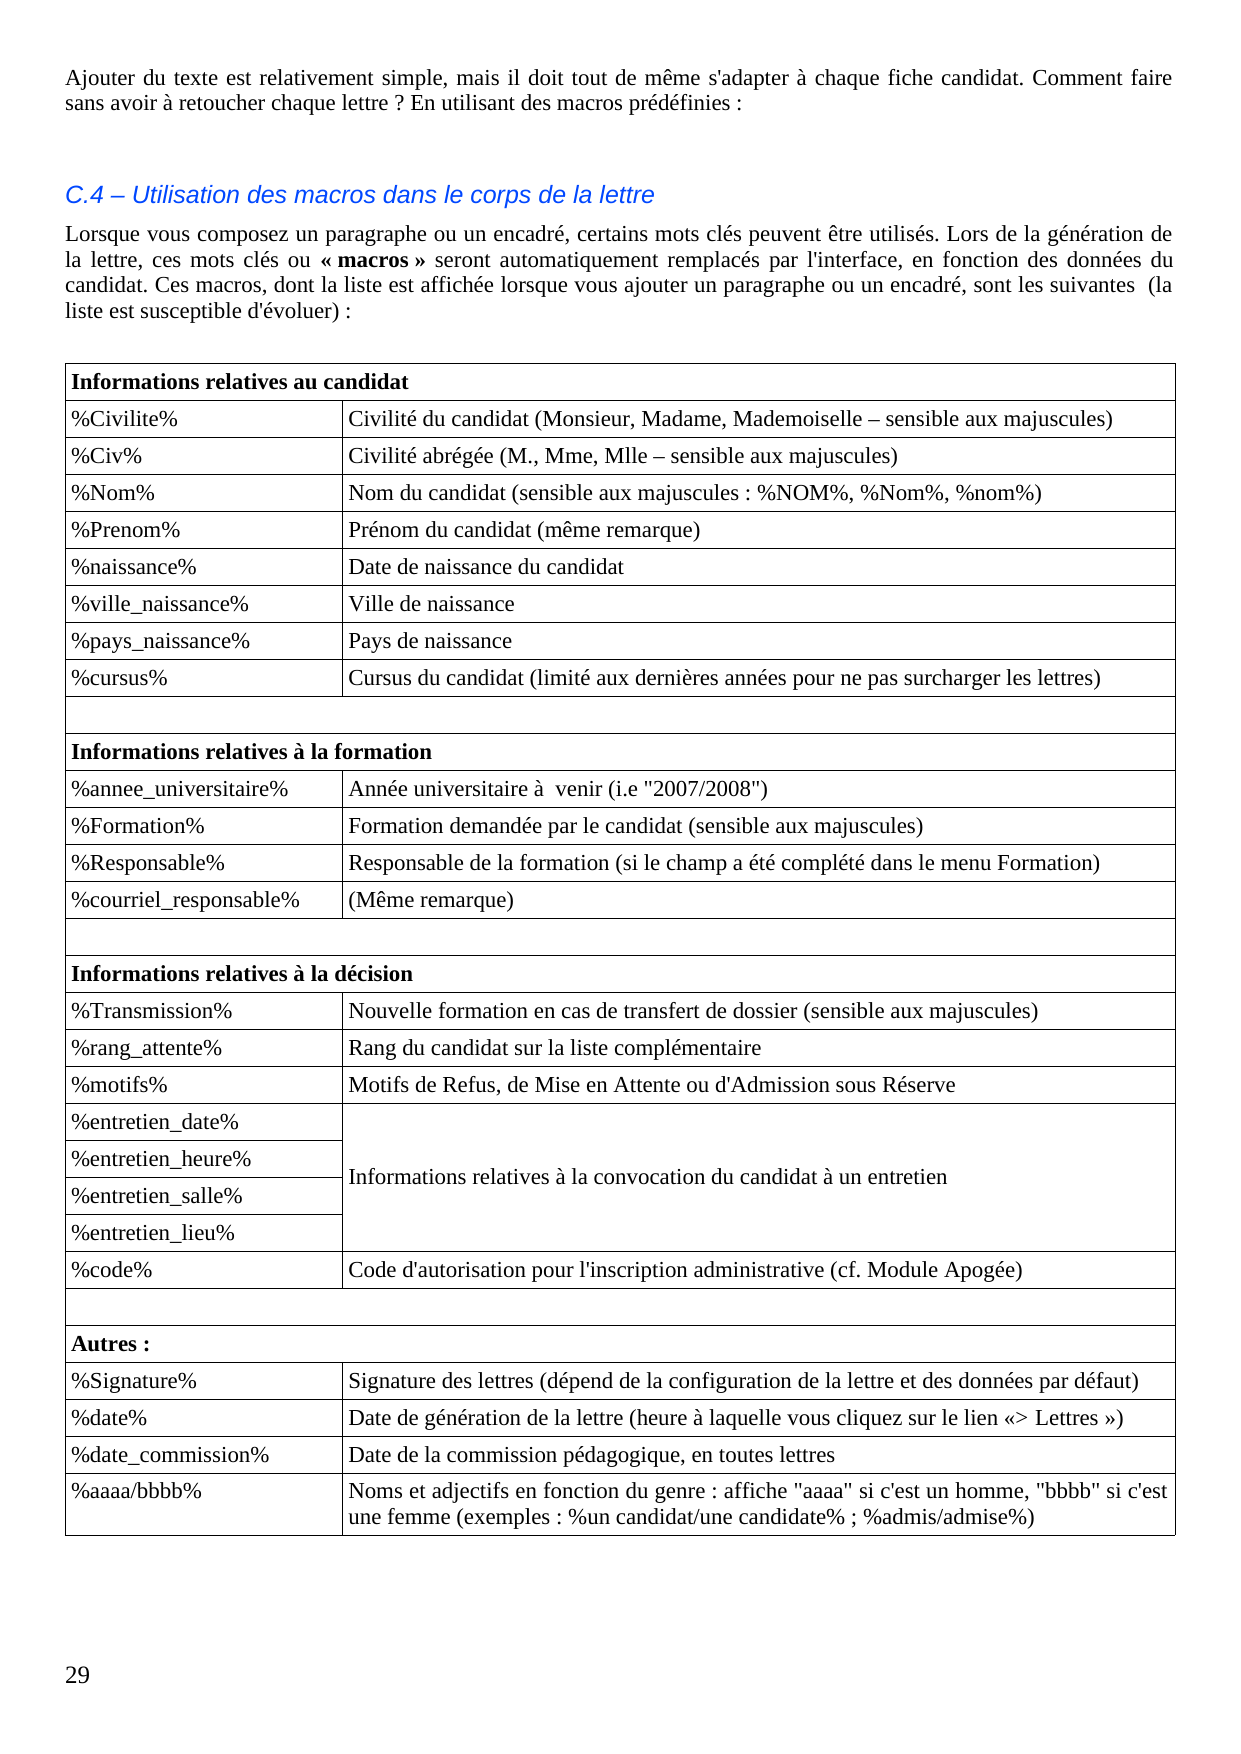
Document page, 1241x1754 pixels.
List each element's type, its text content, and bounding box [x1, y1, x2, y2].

table_cell Motifs de Refus, de Mise en Attente ou d'Admission sous Réserve [343, 1067, 1175, 1103]
table_cell Informations relatives à la convocation du candidat à un entretien [343, 1104, 1175, 1251]
table_cell %motifs% [66, 1067, 342, 1103]
table_cell %Nom% [66, 475, 342, 511]
table_cell Autres : [66, 1326, 1175, 1362]
table_cell %Formation% [66, 808, 342, 844]
table_cell Année universitaire à venir (i.e "2007/2008") [343, 771, 1175, 807]
table_cell Noms et adjectifs en fonction du genre : affiche "aaaa" si c'est un homme, "bbbb" si c'est une femme (exemples : %un candidat/une candidate% ; %admis/admise%) [343, 1474, 1175, 1535]
table_cell %date% [66, 1400, 342, 1436]
text Ajouter du texte est relativement simple, mais il doit tout de même s'adapter à chaque fiche candidat. Comment faire sans avoir à retoucher chaque lettre ? En utilisant des macros prédéfinies : [65, 65, 1175, 116]
table_cell %aaaa/bbbb% [66, 1474, 342, 1535]
table_cell Formation demandée par le candidat (sensible aux majuscules) [343, 808, 1175, 844]
table_cell [66, 919, 1175, 955]
table_cell Nouvelle formation en cas de transfert de dossier (sensible aux majuscules) [343, 993, 1175, 1029]
text Lorsque vous composez un paragraphe ou un encadré, certains mots clés peuvent être utilisés. Lors de la génération de la lettre, ces mots clés ou « macros » seront automatiquement remplacés par l'interface, en fonction des données du candidat. Ces macros, dont la liste est affichée lorsque vous ajouter un paragraphe ou un encadré, sont les suivantes (la liste est susceptible d'évoluer) : [65, 221, 1175, 323]
table_cell (Même remarque) [343, 882, 1175, 918]
table_cell Code d'autorisation pour l'inscription administrative (cf. Module Apogée) [343, 1252, 1175, 1288]
table_cell Rang du candidat sur la liste complémentaire [343, 1030, 1175, 1066]
table_cell %entretien_heure% [66, 1141, 342, 1177]
table_cell Date de génération de la lettre (heure à laquelle vous cliquez sur le lien «> Lettres ») [343, 1400, 1175, 1436]
table_cell %entretien_lieu% [66, 1215, 342, 1251]
table_cell %annee_universitaire% [66, 771, 342, 807]
table_cell Civilité du candidat (Monsieur, Madame, Mademoiselle – sensible aux majuscules) [343, 401, 1175, 437]
table_cell Signature des lettres (dépend de la configuration de la lettre et des données par défaut) [343, 1363, 1175, 1399]
table_cell %date_commission% [66, 1437, 342, 1473]
table_cell %entretien_date% [66, 1104, 342, 1140]
table_cell Cursus du candidat (limité aux dernières années pour ne pas surcharger les lettres) [343, 660, 1175, 696]
table_cell [66, 697, 1175, 733]
table_cell %Prenom% [66, 512, 342, 548]
table_cell Date de naissance du candidat [343, 549, 1175, 585]
table_cell %Civilite% [66, 401, 342, 437]
table_cell %Civ% [66, 438, 342, 474]
table_cell %ville_naissance% [66, 586, 342, 622]
table_cell %pays_naissance% [66, 623, 342, 659]
table_cell %entretien_salle% [66, 1178, 342, 1214]
table_cell Ville de naissance [343, 586, 1175, 622]
table_cell %code% [66, 1252, 342, 1288]
table_cell %Responsable% [66, 845, 342, 881]
table_cell %rang_attente% [66, 1030, 342, 1066]
table_cell Responsable de la formation (si le champ a été complété dans le menu Formation) [343, 845, 1175, 881]
table_cell Informations relatives à la formation [66, 734, 1175, 770]
table_cell Prénom du candidat (même remarque) [343, 512, 1175, 548]
table_cell Informations relatives à la décision [66, 956, 1175, 992]
table_cell %Signature% [66, 1363, 342, 1399]
table_cell %cursus% [66, 660, 342, 696]
table_cell Civilité abrégée (M., Mme, Mlle – sensible aux majuscules) [343, 438, 1175, 474]
table_cell %naissance% [66, 549, 342, 585]
table_cell [66, 1289, 1175, 1325]
table_header Informations relatives au candidat [66, 364, 1175, 400]
table_cell %courriel_responsable% [66, 882, 342, 918]
table_cell Pays de naissance [343, 623, 1175, 659]
table_cell Nom du candidat (sensible aux majuscules : %NOM%, %Nom%, %nom%) [343, 475, 1175, 511]
table_cell %Transmission% [66, 993, 342, 1029]
table_cell Date de la commission pédagogique, en toutes lettres [343, 1437, 1175, 1473]
subtitle C.4 – Utilisation des macros dans le corps de la lettre [65, 181, 1175, 209]
